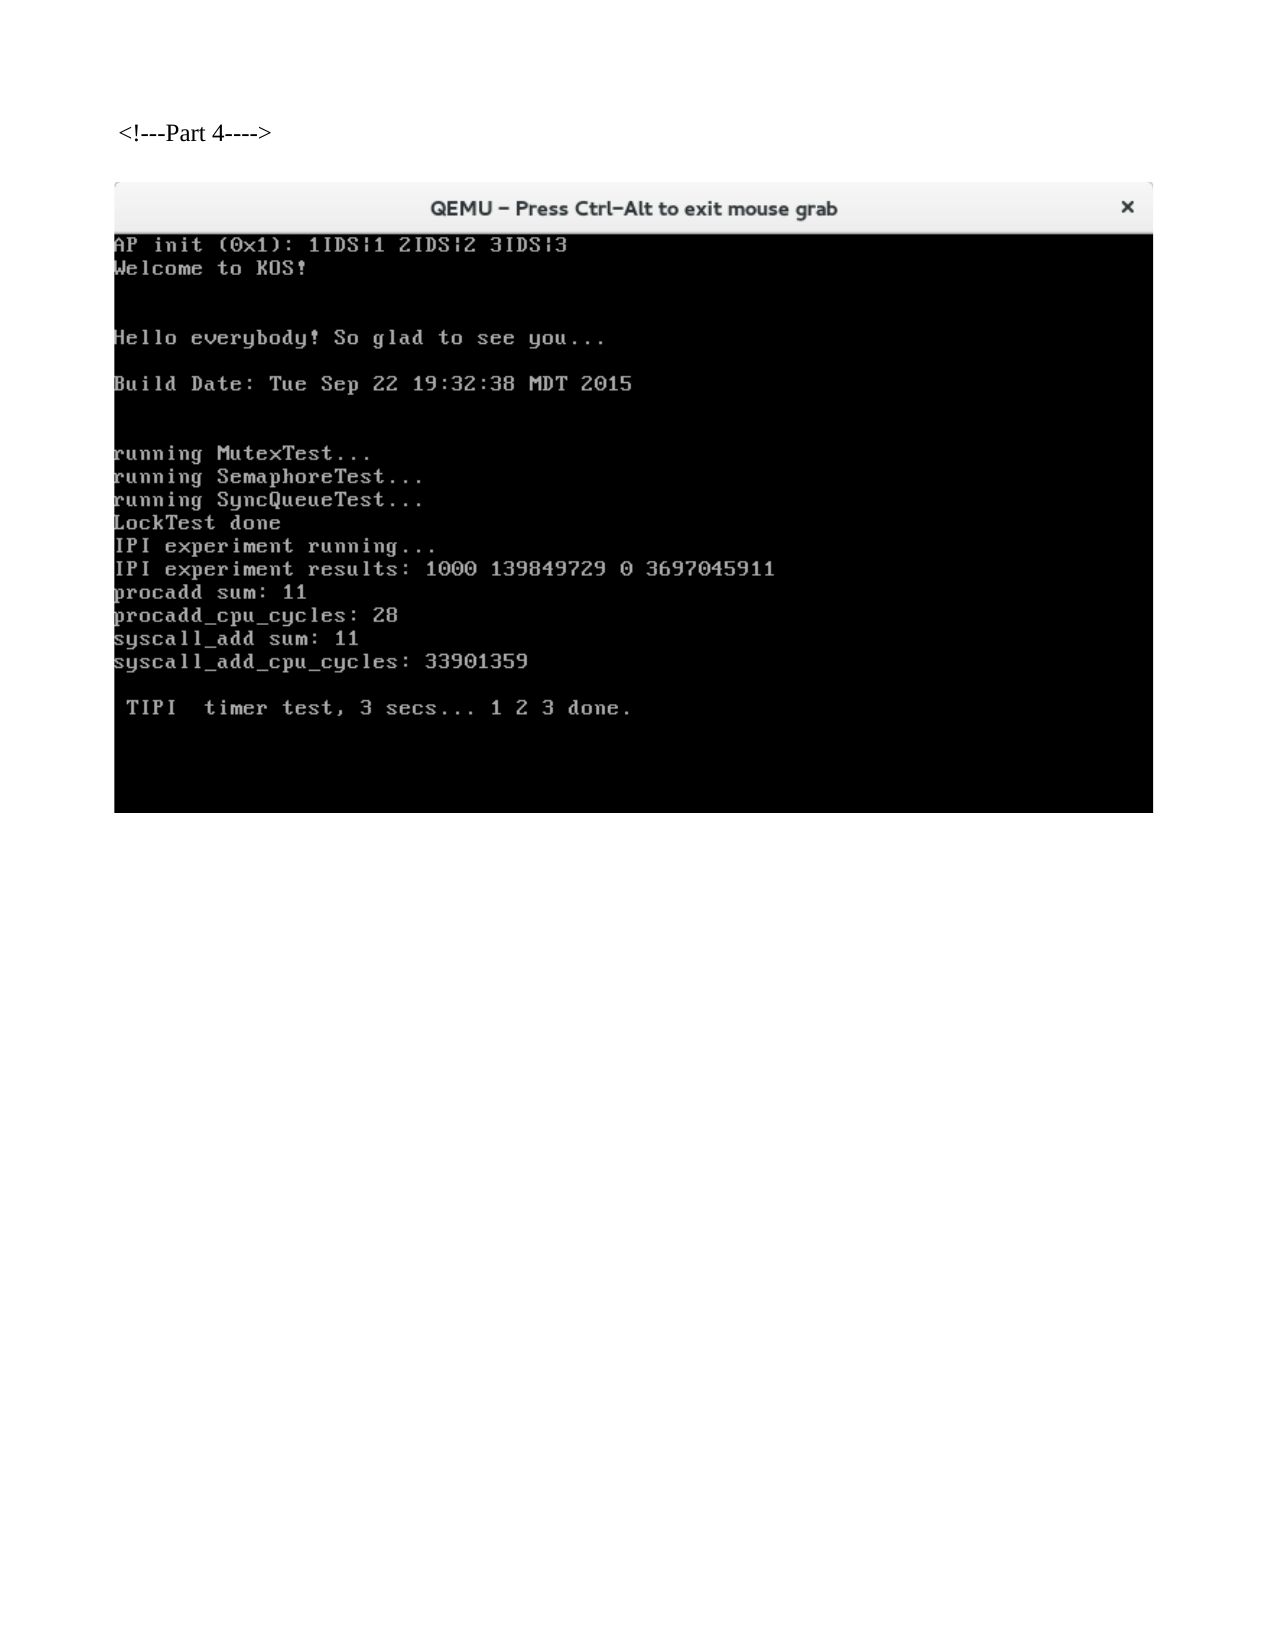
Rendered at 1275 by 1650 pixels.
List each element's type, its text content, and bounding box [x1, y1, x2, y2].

text <!---Part 4----> [118, 118, 1157, 147]
picture [114, 182, 1154, 813]
